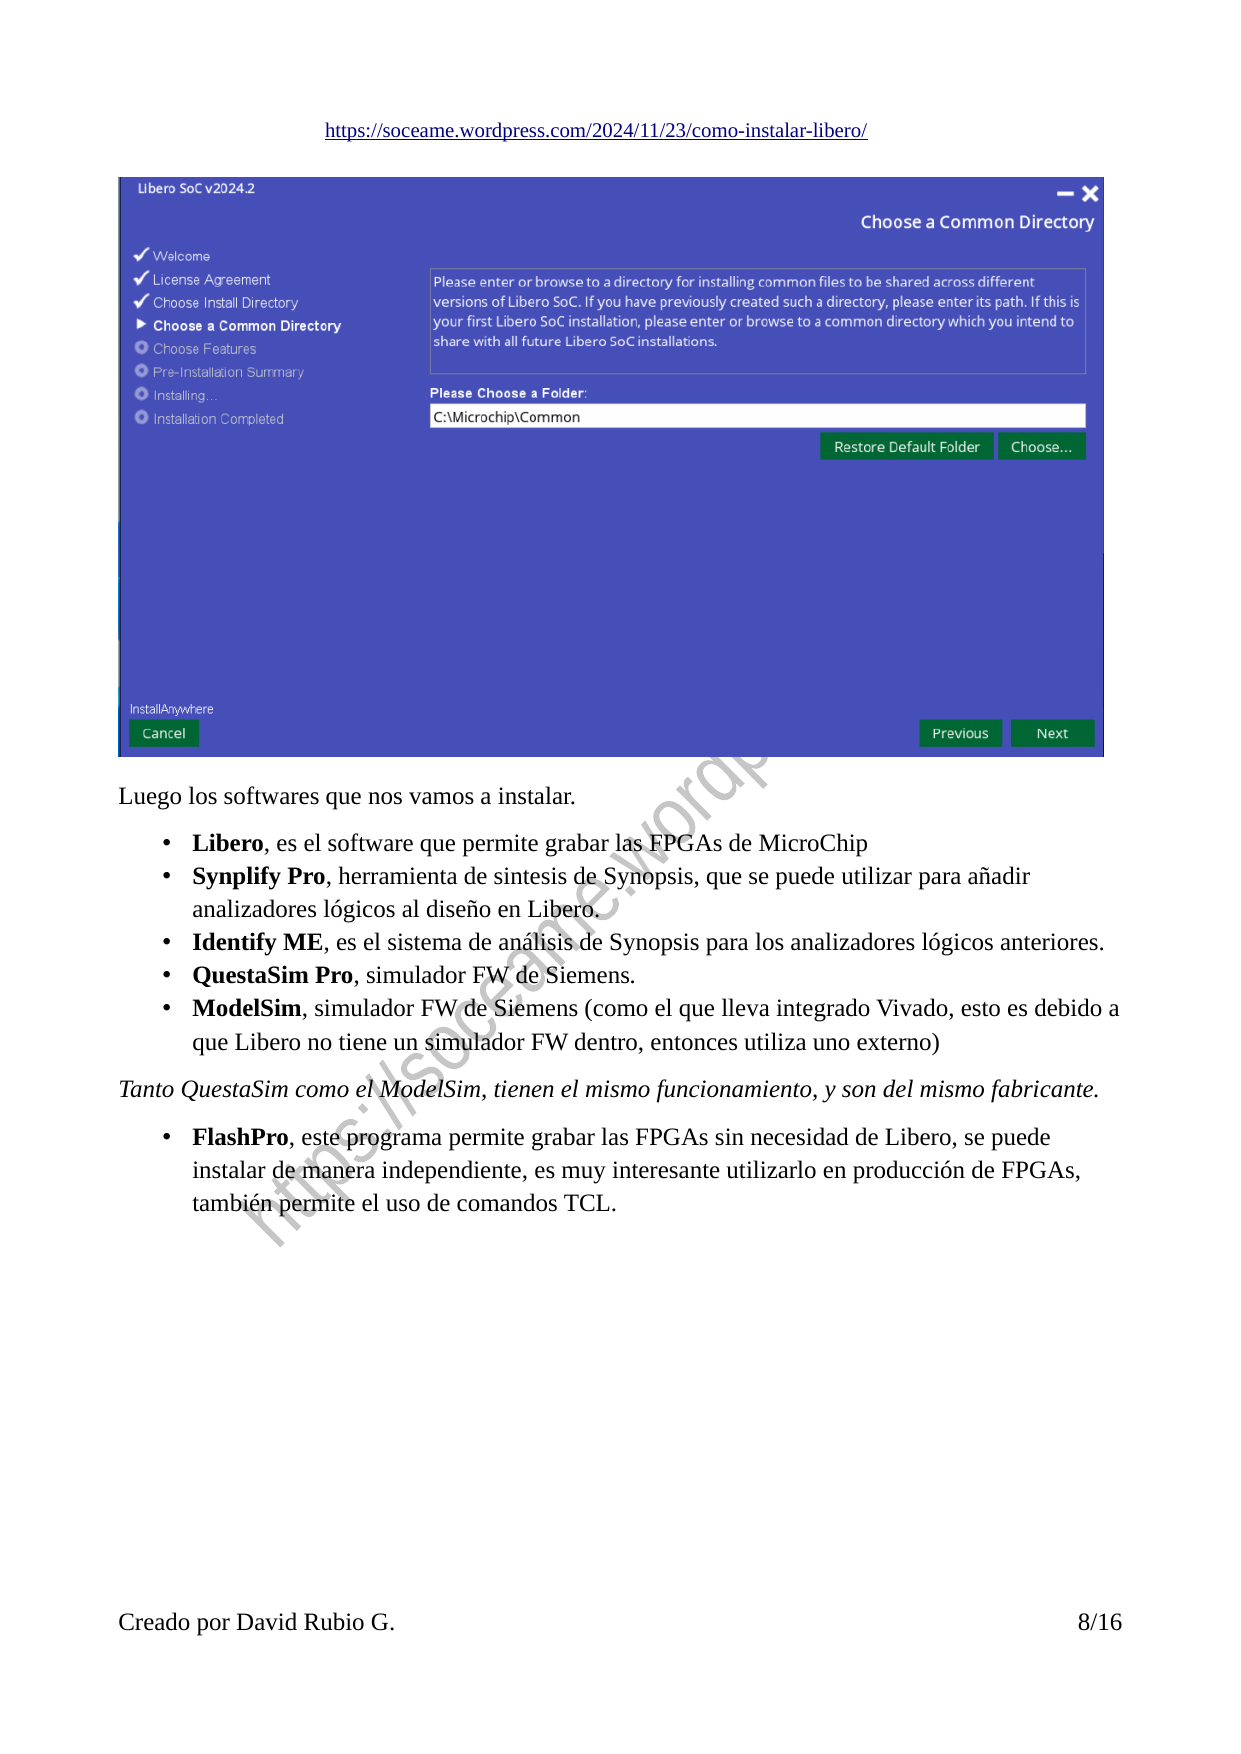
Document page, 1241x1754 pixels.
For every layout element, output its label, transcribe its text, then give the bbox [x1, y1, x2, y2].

picture [118, 177, 1104, 757]
text Tanto QuestaSim como el ModelSim, tienen el mismo funcionamiento, y son del mismo fabricante. [393, 1074, 1122, 1103]
list Libero, es el software que permite grabar las FPGAs de MicroChip [665, 828, 1122, 857]
list FlashPro, este programa permite grabar las FPGAs sin necesidad de Libero, se puede instalar de manera independiente, es muy interesante utilizarlo en producción de FPGAs, también permite el uso de comandos TCL. [162, 1122, 1122, 1217]
list QuestaSim Pro, simulador FW de Siemens. [541, 961, 1122, 989]
list Synplify Pro, herramienta de sintesis de Synopsis, que se puede utilizar para añadir analizadores lógicos al diseño en Libero. [162, 861, 1122, 923]
text [689, 781, 1122, 809]
text Luego los softwares que nos vamos a instalar. [118, 781, 694, 809]
list Identify ME, es el sistema de análisis de Synopsis para los analizadores lógicos anteriores. [542, 927, 1122, 956]
list ModelSim, simulador FW de Siemens (como el que lleva integrado Vivado, esto es debido a que Libero no tiene un simulador FW dentro, entonces utiliza uno externo) [162, 993, 1122, 1055]
text Tanto QuestaSim como el ModelSim, tienen el mismo funcionamiento, y son del mismo fabricante. [118, 1074, 380, 1103]
list Identify ME, es el sistema de análisis de Synopsis para los analizadores lógicos anteriores. [162, 927, 538, 956]
list QuestaSim Pro, simulador FW de Siemens. [162, 961, 507, 989]
list Libero, es el software que permite grabar las FPGAs de MicroChip [162, 828, 652, 857]
